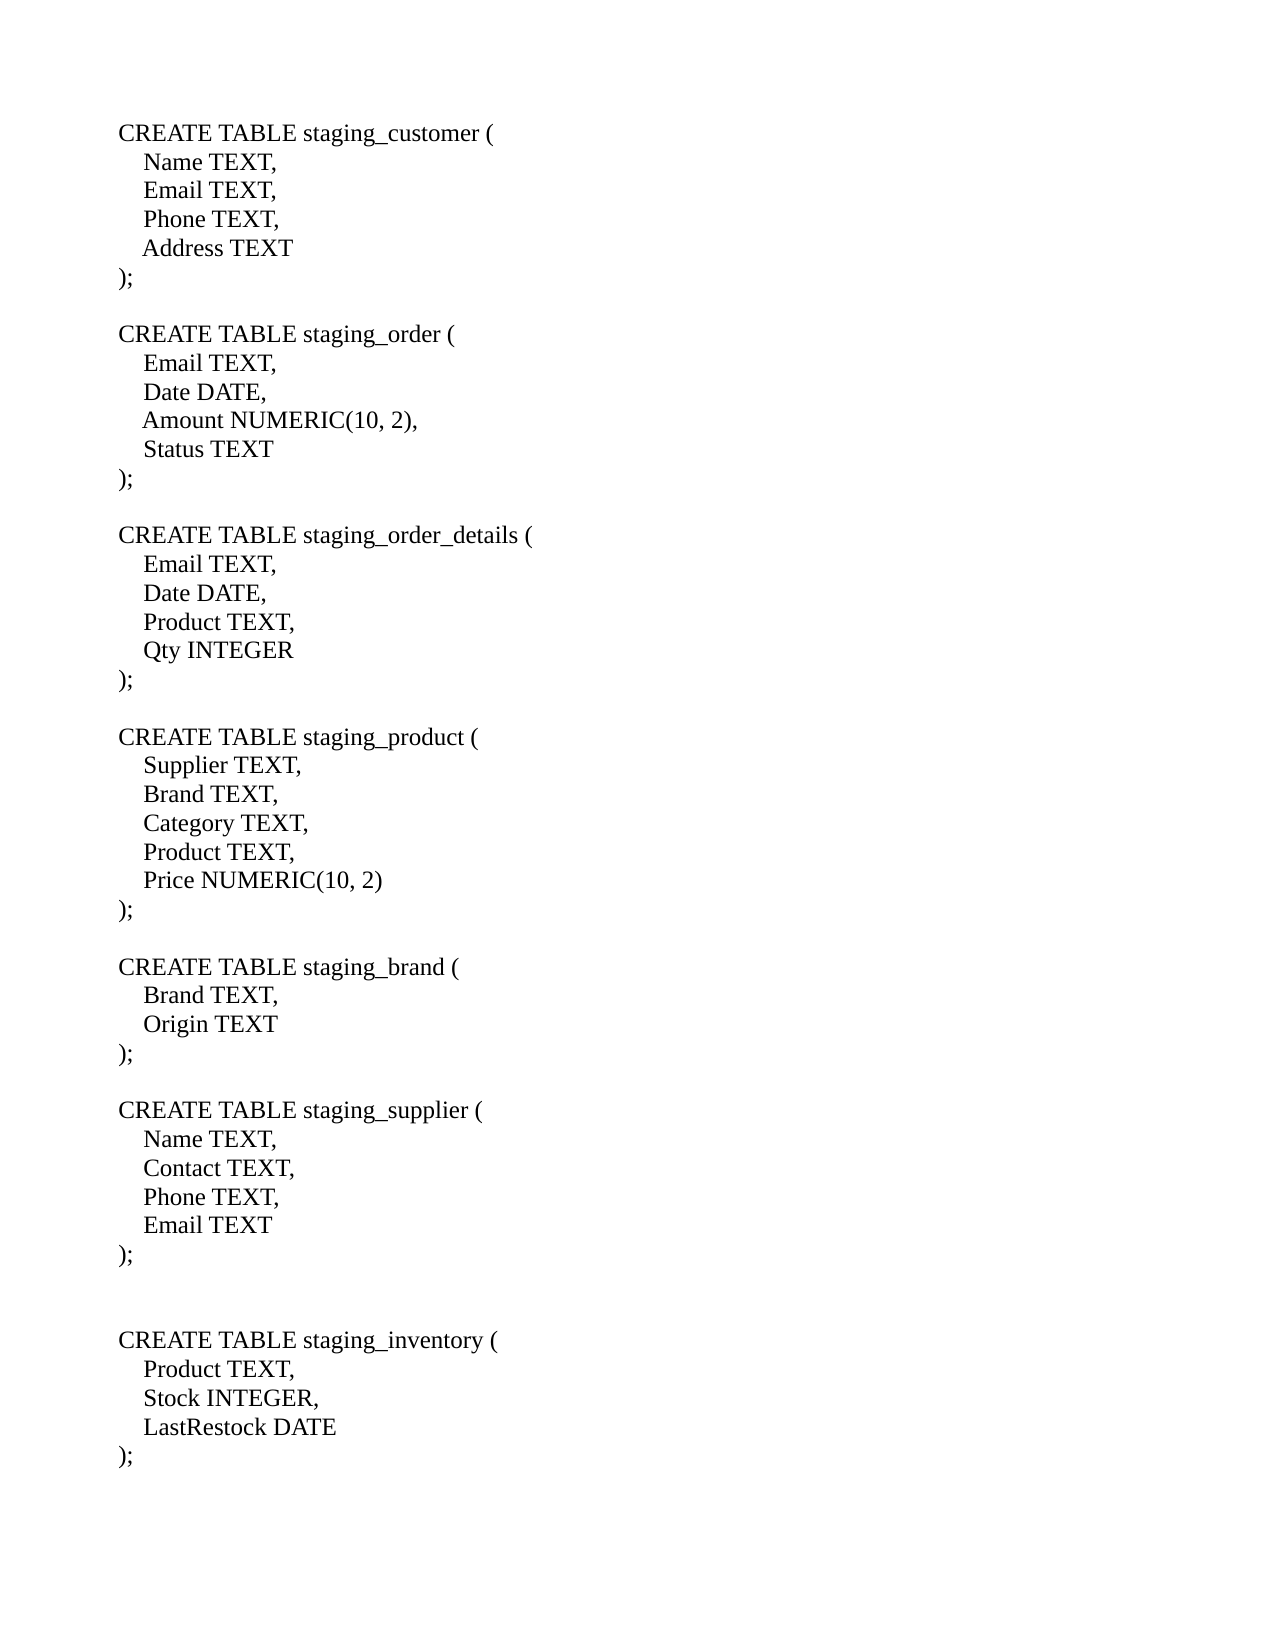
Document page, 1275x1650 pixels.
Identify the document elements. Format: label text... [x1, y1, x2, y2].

text CREATE TABLE staging_customer ( Name TEXT, Email TEXT, Phone TEXT, Address TEXT ); CREATE TABLE staging_order ( Email TEXT, Date DATE, Amount NUMERIC(10, 2), Status TEXT ); CREATE TABLE staging_order_details ( Email TEXT, Date DATE, Product TEXT, Qty INTEGER ); CREATE TABLE staging_product ( Supplier TEXT, Brand TEXT, Category TEXT, Product TEXT, Price NUMERIC(10, 2) ); CREATE TABLE staging_brand ( Brand TEXT, Origin TEXT ); CREATE TABLE staging_supplier ( Name TEXT, Contact TEXT, Phone TEXT, Email TEXT ); CREATE TABLE staging_inventory ( Product TEXT, Stock INTEGER, LastRestock DATE ); [118, 118, 1157, 1527]
